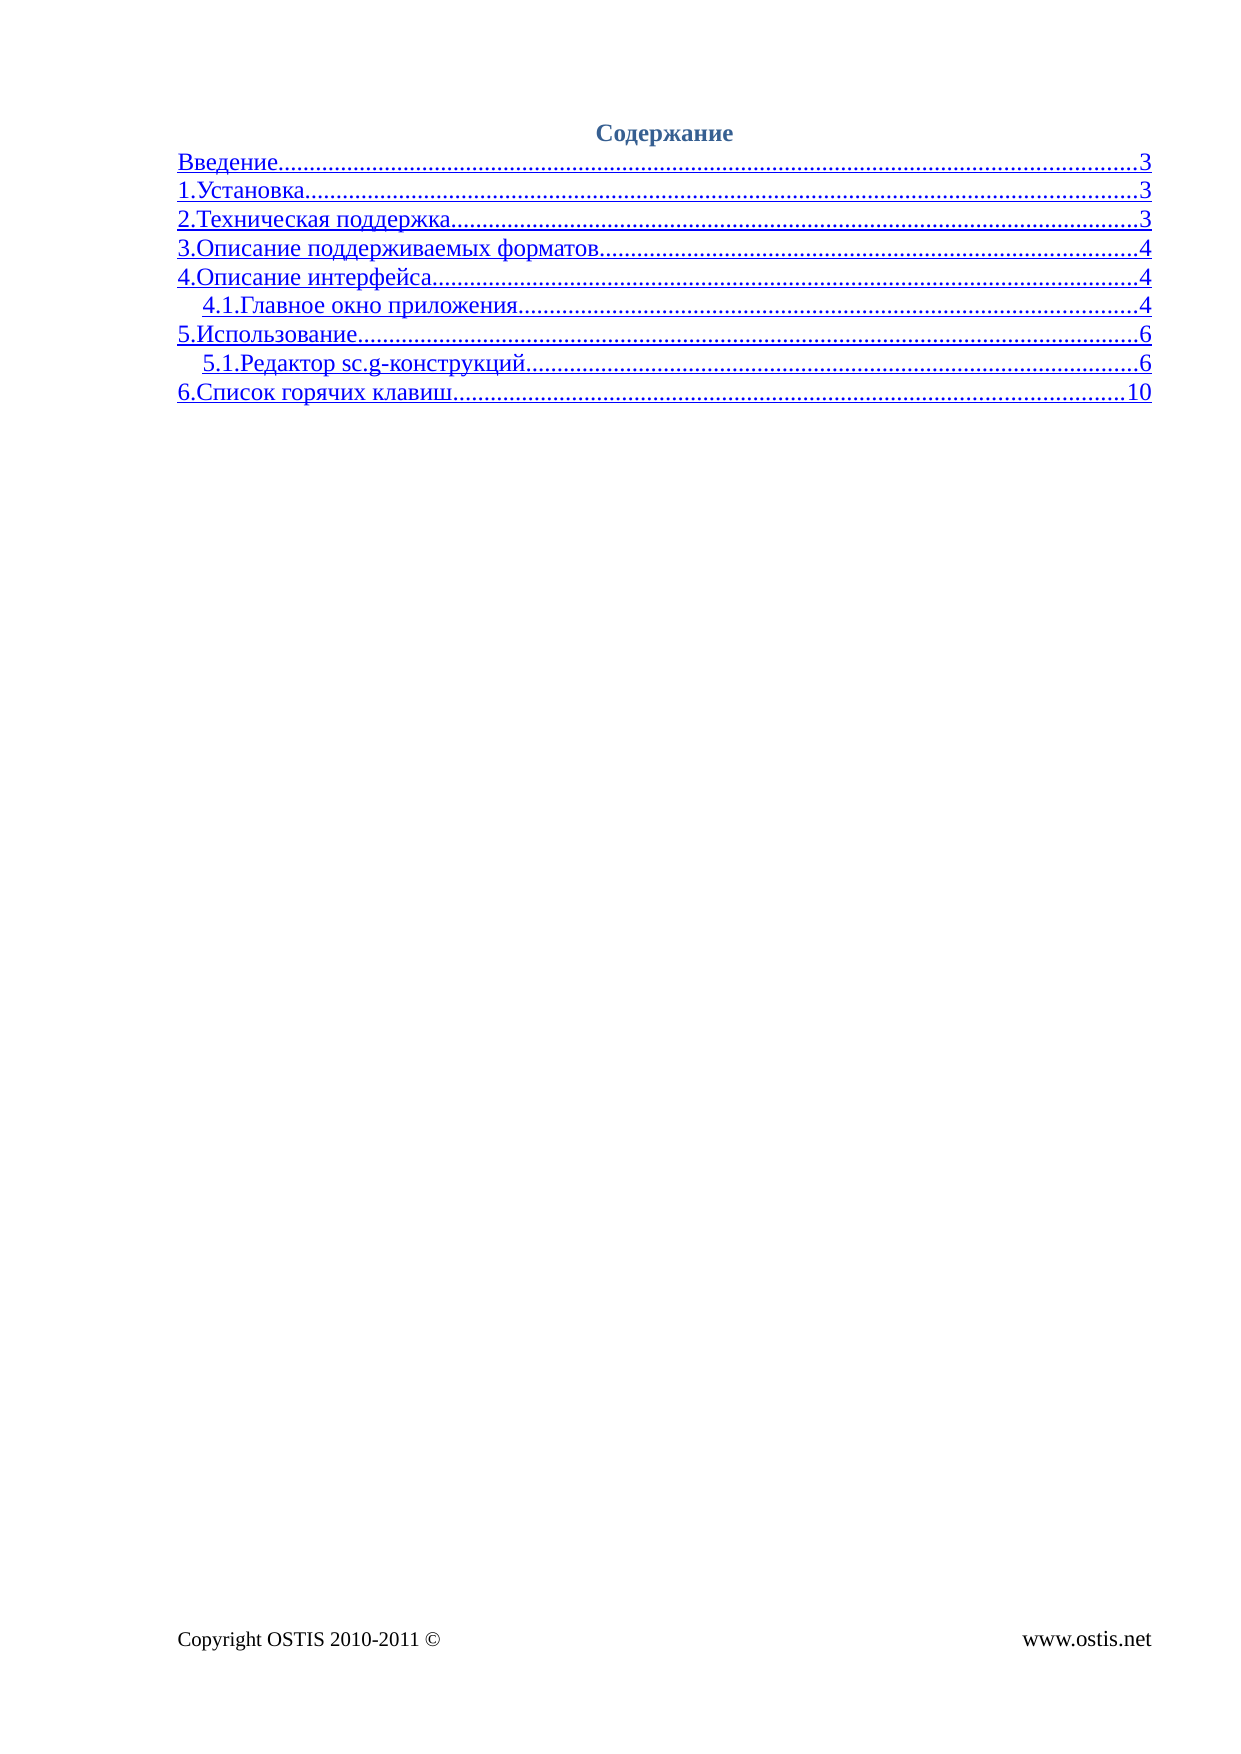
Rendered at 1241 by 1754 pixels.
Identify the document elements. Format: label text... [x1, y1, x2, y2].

text 4.Описание интерфейса 4 [177, 262, 1152, 287]
text 4.1.Главное окно приложения 4 [202, 291, 1152, 316]
text Введение 3 [177, 147, 1152, 172]
text 1.Установка 3 [177, 176, 1152, 201]
text 5.Использование 6 [177, 319, 1152, 344]
text 3.Описание поддерживаемых форматов 4 [177, 233, 1152, 258]
text 5.1.Редактор sc.g-конструкций 6 [202, 348, 1152, 373]
text 2.Техническая поддержка 3 [177, 204, 1152, 229]
text 6.Список горячих клавиш 10 [177, 377, 1152, 402]
text Содержание [177, 118, 1152, 147]
